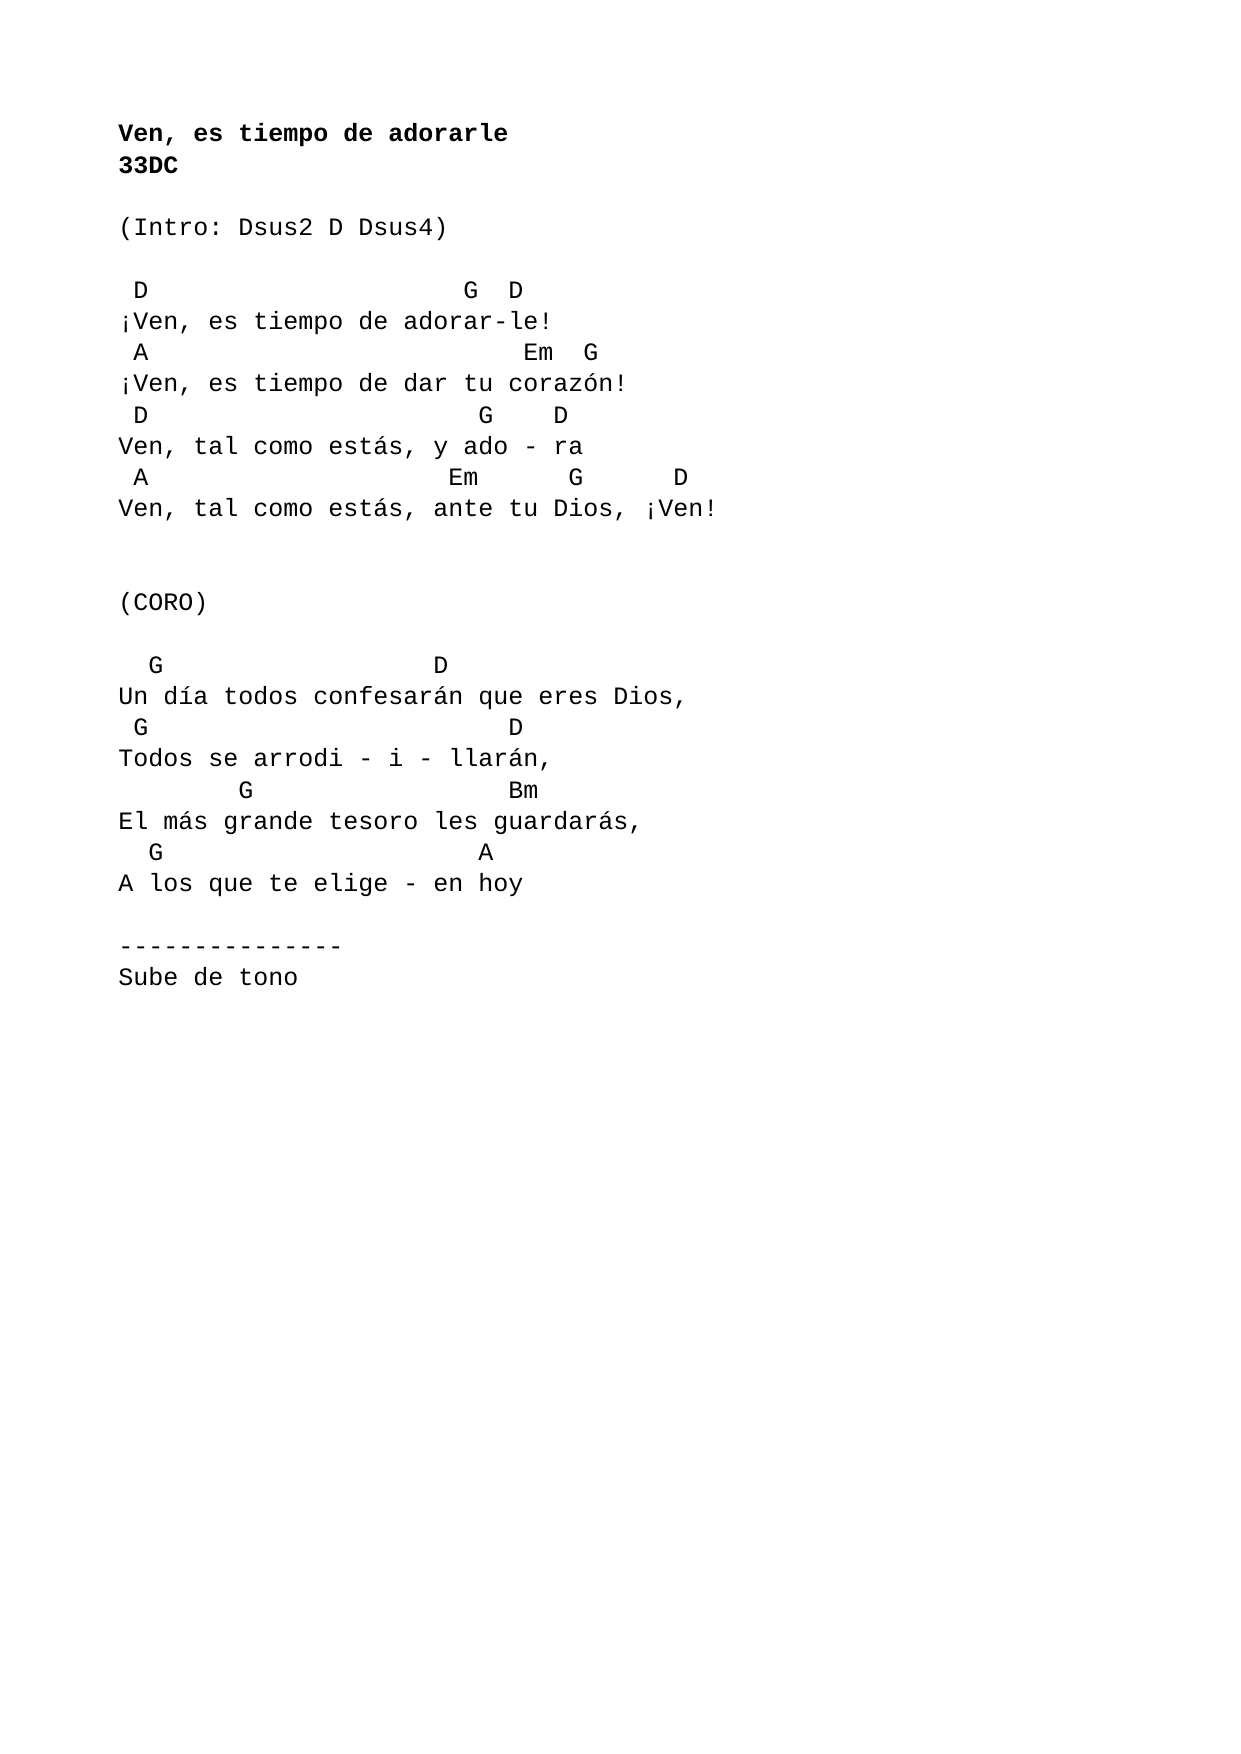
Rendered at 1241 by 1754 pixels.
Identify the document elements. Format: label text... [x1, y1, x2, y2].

text Ven, es tiempo de adorarle [118, 118, 1122, 149]
text A Em G D [118, 462, 1122, 493]
text D G D [118, 274, 1122, 306]
text G D [118, 649, 1122, 681]
text ¡Ven, es tiempo de dar tu corazón! [118, 368, 1122, 399]
text Sube de tono [118, 962, 1122, 993]
text A los que te elige - en hoy [118, 868, 1122, 899]
text Un día todos confesarán que eres Dios, [118, 681, 1122, 712]
text Ven, tal como estás, y ado - ra [118, 431, 1122, 462]
text 33DC [118, 149, 1122, 181]
text G Bm [118, 774, 1122, 806]
text G D [118, 712, 1122, 743]
text (CORO) [118, 587, 1122, 618]
text ¡Ven, es tiempo de adorar-le! [118, 306, 1122, 337]
text --------------- [118, 931, 1122, 962]
text A Em G [118, 337, 1122, 368]
text (Intro: Dsus2 D Dsus4) [118, 212, 1122, 243]
text Todos se arrodi - i - llarán, [118, 743, 1122, 774]
text El más grande tesoro les guardarás, [118, 806, 1122, 837]
text D G D [118, 399, 1122, 431]
text Ven, tal como estás, ante tu Dios, ¡Ven! [118, 493, 1122, 524]
text G A [118, 837, 1122, 868]
